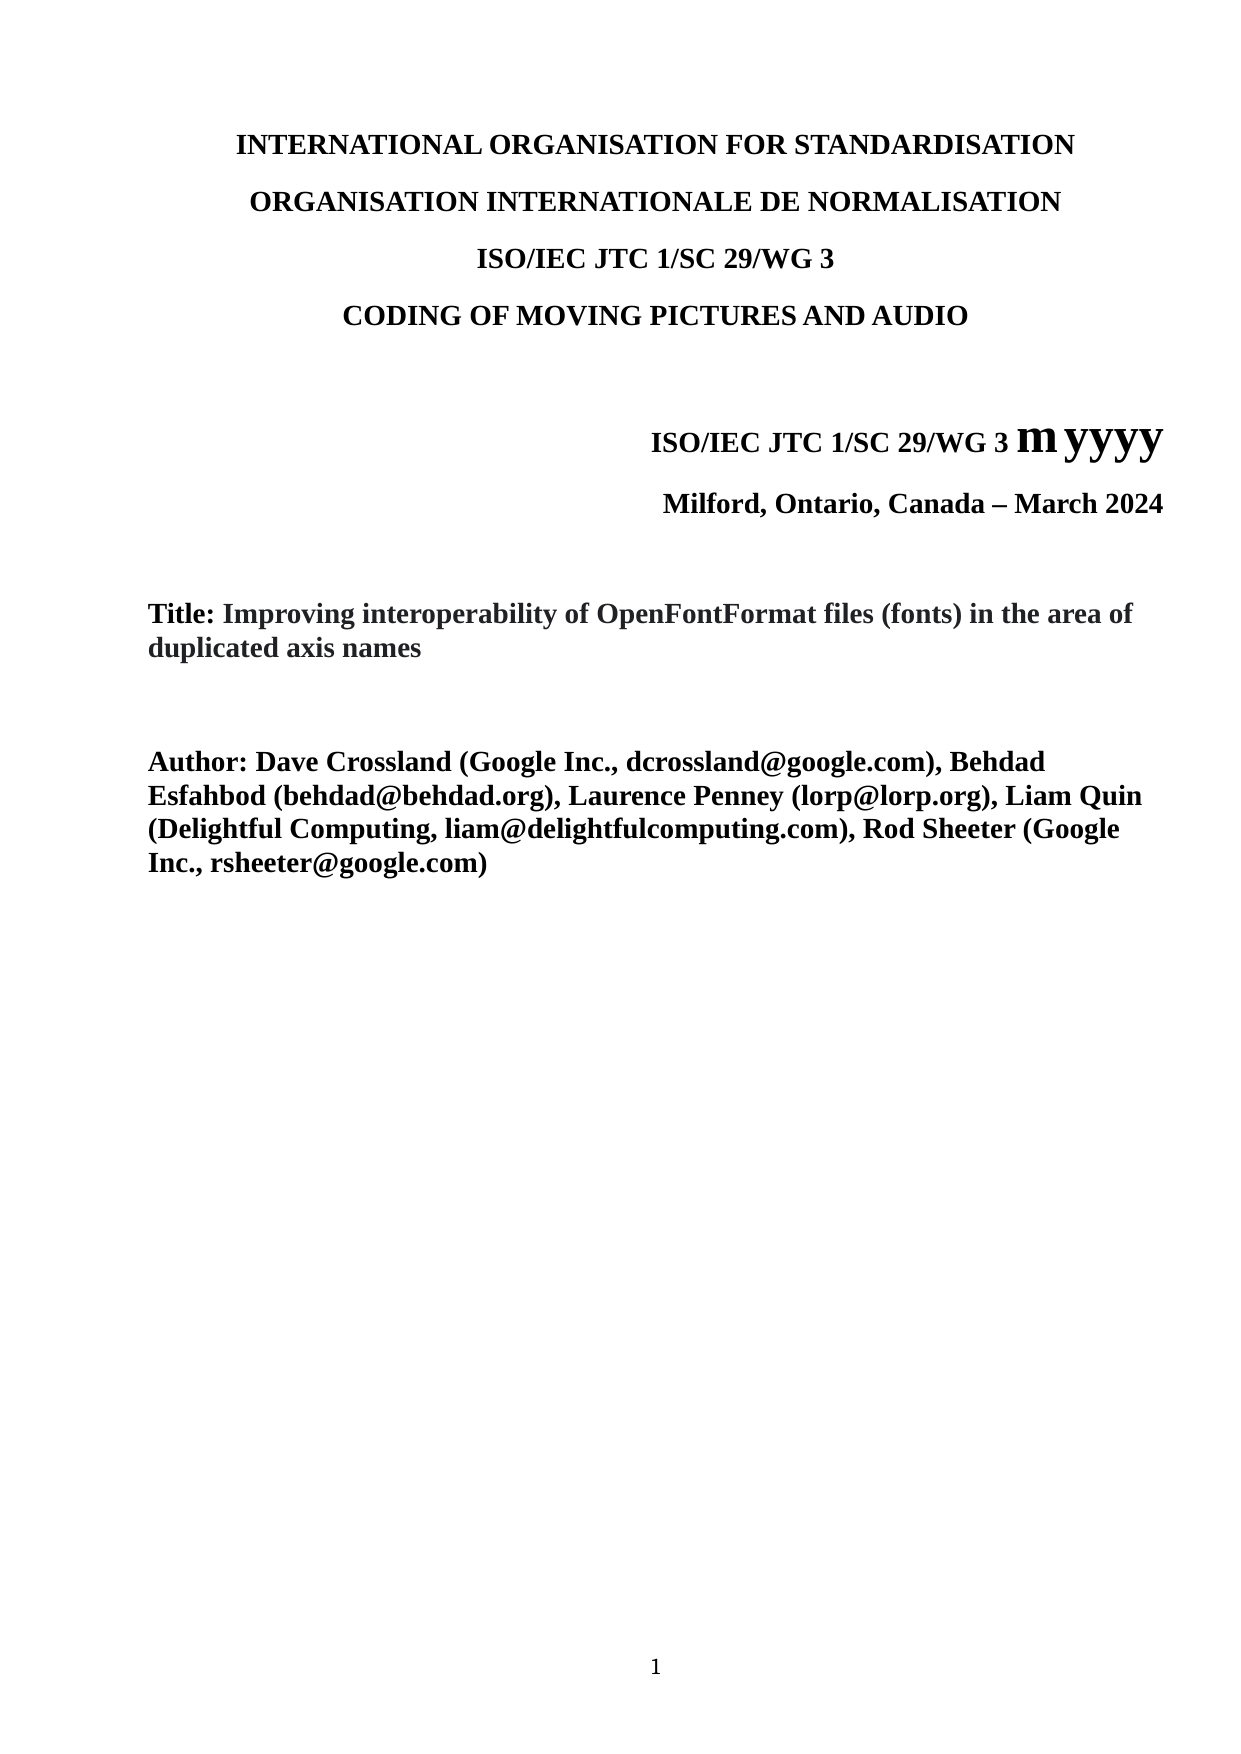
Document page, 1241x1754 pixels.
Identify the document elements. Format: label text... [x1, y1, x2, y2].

text ISO/IEC JTC 1/SC 29/WG 3 m yyyy [148, 406, 1163, 463]
text ORGANISATION INTERNATIONALE DE NORMALISATION [148, 184, 1163, 217]
text Author: Dave Crossland (Google Inc., dcrossland@google.com), Behdad Esfahbod (behdad@behdad.org), Laurence Penney (lorp@lorp.org), Liam Quin (Delightful Computing, liam@delightfulcomputing.com), Rod Sheeter (Google Inc., rsheeter@google.com) [148, 744, 1163, 878]
text INTERNATIONAL ORGANISATION FOR STANDARDISATION [148, 127, 1163, 160]
text CODING OF MOVING PICTURES AND AUDIO [148, 298, 1163, 332]
text ISO/IEC JTC 1/SC 29/WG 3 [148, 241, 1163, 275]
text Milford, Ontario, Canada – March 2024 [148, 487, 1163, 520]
text Title: Improving interoperability of OpenFontFormat files (fonts) in the area of duplicated axis names [148, 596, 1163, 663]
